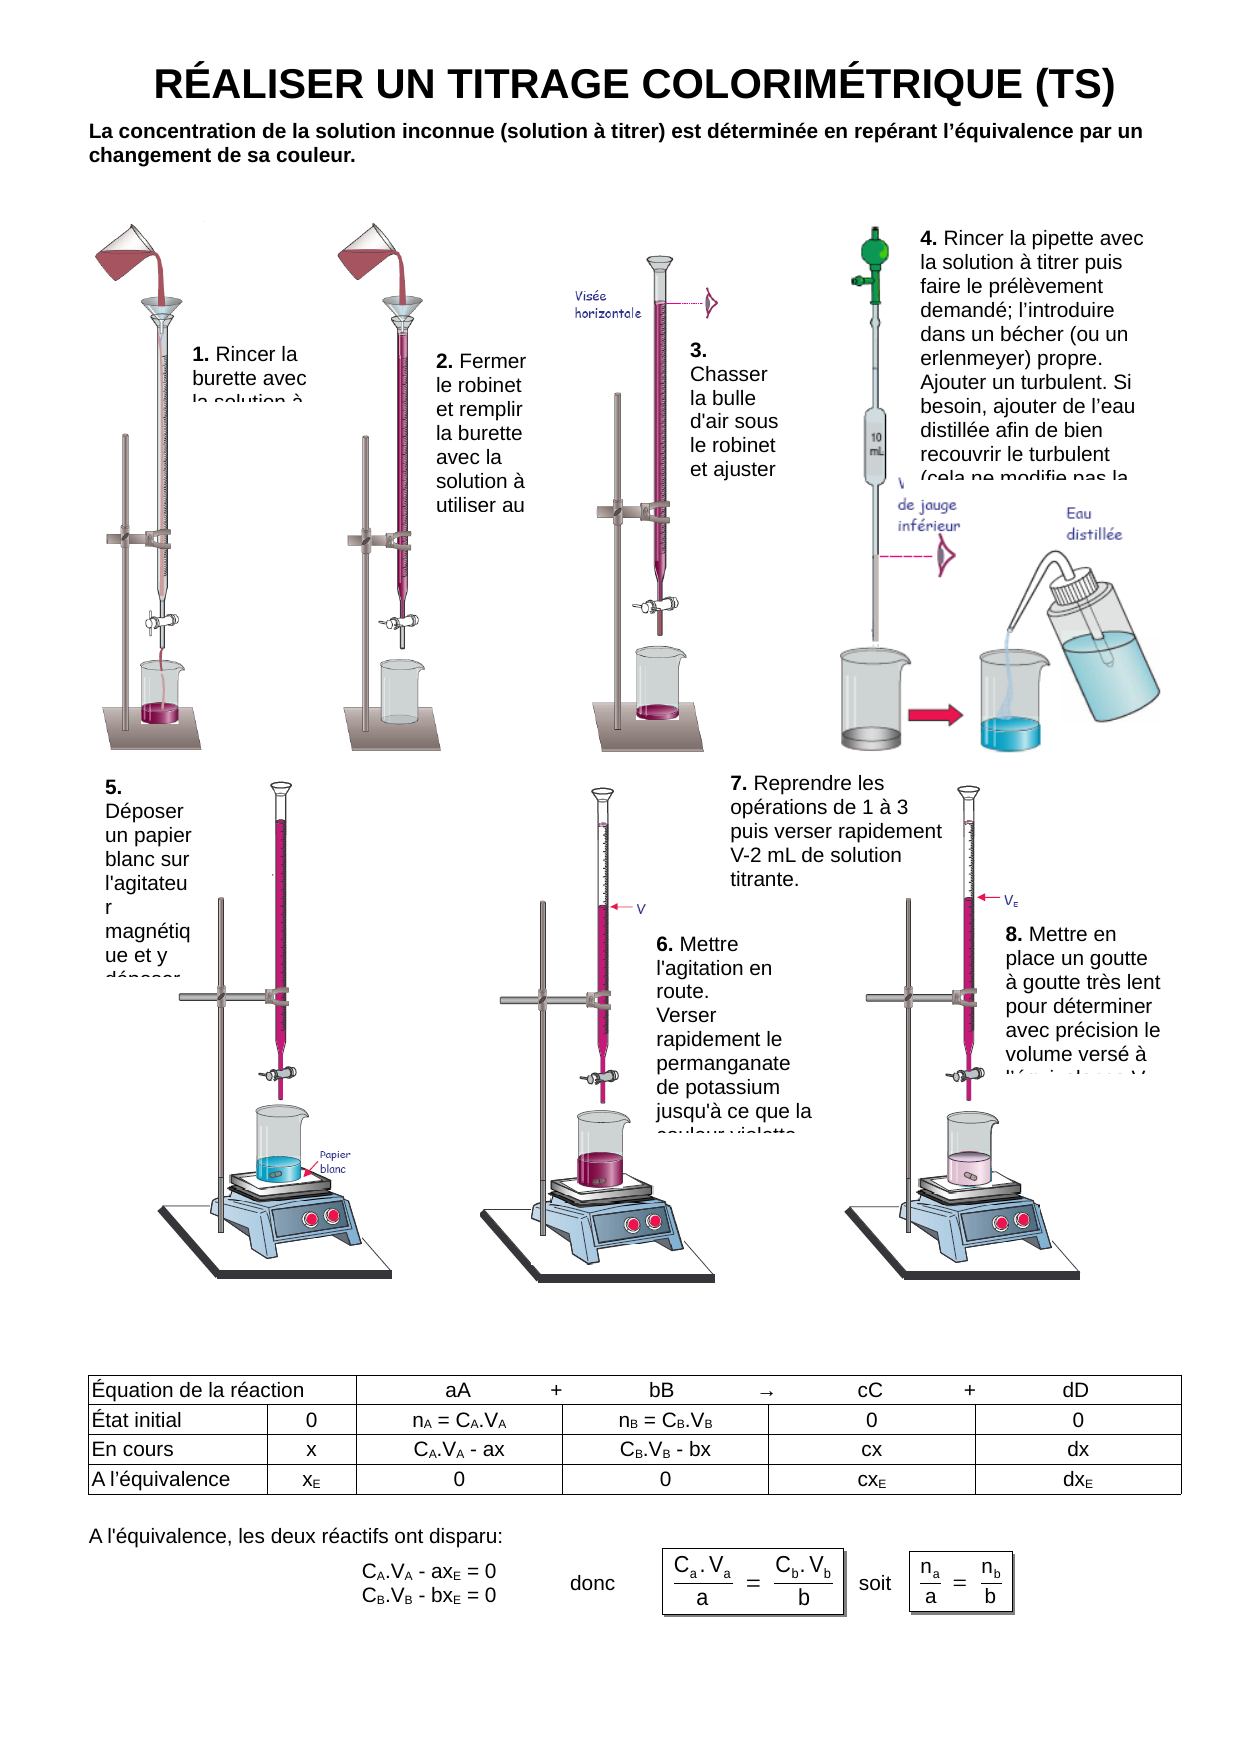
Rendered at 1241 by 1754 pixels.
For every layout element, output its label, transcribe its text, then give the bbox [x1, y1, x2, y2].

picture [155, 778, 394, 1281]
table_cell A l’équivalence [89, 1465, 267, 1494]
table_cell nB = CB.VB [563, 1405, 768, 1434]
picture [841, 779, 1082, 1282]
table_header aA + bB → cC + dD [357, 1376, 1181, 1404]
text 1. Rincer la burette avec la solution à utiliser. [192, 342, 326, 401]
table_cell En cours [89, 1435, 267, 1464]
table_header donc soit [570, 1548, 664, 1617]
text 2. Fermer le robinet et remplir la burette avec la solution à utiliser au delà du zéro. [436, 349, 536, 512]
text 4. Rincer la pipette avec la solution à titrer puis faire le prélèvement demandé; l’introduire dans un bécher (ou un erlenmeyer) propre. Ajouter un turbulent. Si besoin, ajouter de l’eau distillée afin de bien recouvrir le turbulent (cela ne modifie pas la quantité de matière introduite). [920, 226, 1145, 480]
table_cell cxE [769, 1465, 975, 1494]
text 6. Mettre l'agitation en route. [656, 931, 812, 1003]
table_cell 0 [357, 1465, 562, 1494]
picture [334, 221, 444, 753]
picture [829, 223, 1164, 756]
picture [93, 221, 204, 753]
table_header Équation de la réaction [89, 1376, 356, 1404]
table_cell CA.VA - ax [357, 1435, 562, 1464]
table_cell 0 [976, 1405, 1181, 1434]
table_cell 0 [268, 1405, 356, 1434]
text La concentration de la solution inconnue (solution à titrer) est déterminée en repérant l’équivalence par un changement de sa couleur. [88, 119, 1181, 167]
table_cell xE [268, 1465, 356, 1494]
table_cell cx [769, 1435, 975, 1464]
text 7. Reprendre les opérations de 1 à 3 puis verser rapidement V-2 mL de solution titrante. [730, 771, 949, 891]
table_cell CB.VB - bx [563, 1435, 768, 1464]
table_header donc soit [844, 1548, 1181, 1617]
text 3. Chasser la bulle d'air sous le robinet et ajuster le zéro. [690, 337, 787, 481]
table_cell nA = CA.VA [357, 1405, 562, 1434]
table_cell État initial [89, 1405, 267, 1434]
text A l'équivalence, les deux réactifs ont disparu: [88, 1524, 1181, 1548]
table_cell dx [976, 1435, 1181, 1464]
table_header CA.VA - axE = 0 CB.VB - bxE = 0 [362, 1548, 570, 1617]
text Verser rapidement le permanganate de potassium jusqu'à ce que la couleur violette persiste. [656, 1003, 812, 1133]
table_cell x [268, 1435, 356, 1464]
table_cell 0 [563, 1465, 768, 1494]
text 5. Déposer un papier blanc sur l'agitateur magnétique et y déposer le bécher muni du turbulent. [105, 775, 192, 976]
table_cell 0 [769, 1405, 975, 1434]
table_cell dxE [976, 1465, 1181, 1494]
text Réaliser un titrage colorimétrique (TS) [88, 59, 1181, 107]
table_header [89, 1548, 362, 1617]
picture [477, 782, 717, 1285]
picture [570, 250, 721, 756]
table_header donc soit [663, 1549, 843, 1614]
text 8. Mettre en place un goutte à goutte très lent pour déterminer avec précision le volume versé à l’équivalence VE [1005, 922, 1163, 1073]
